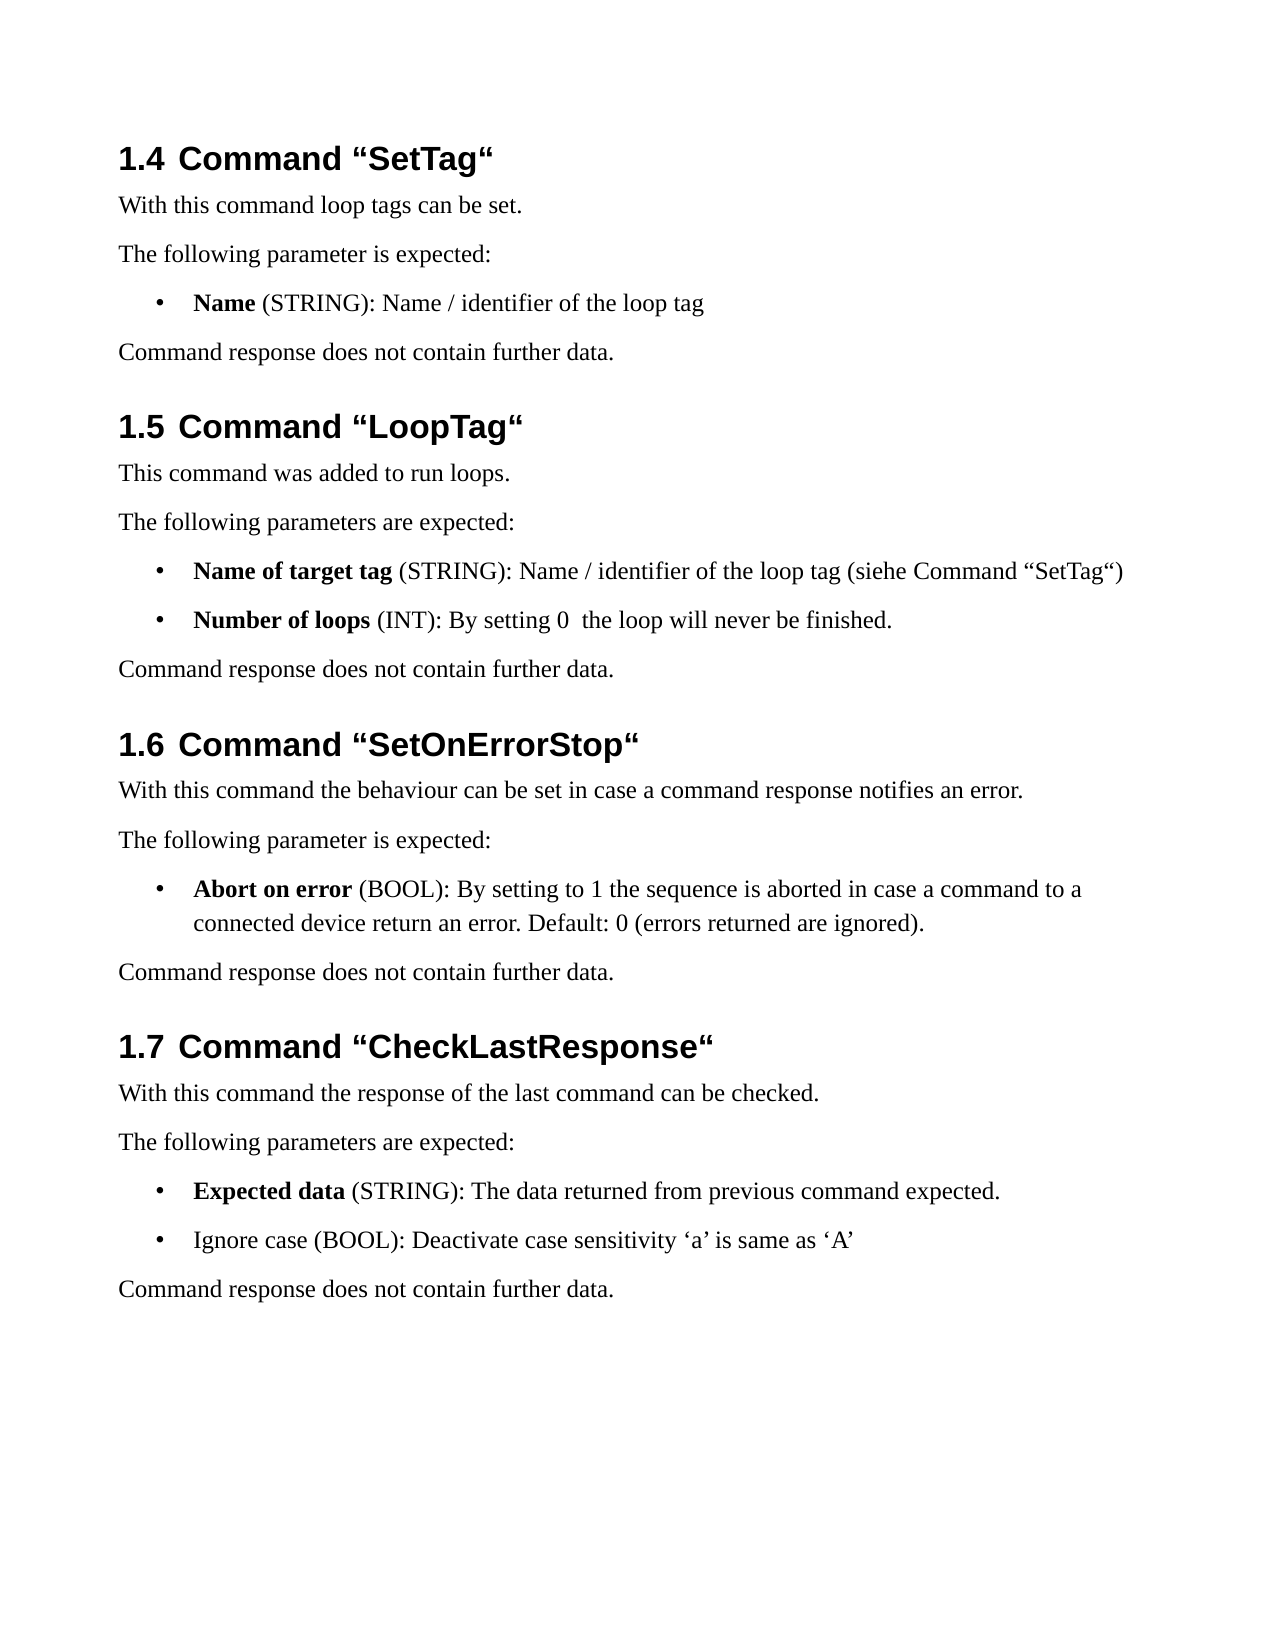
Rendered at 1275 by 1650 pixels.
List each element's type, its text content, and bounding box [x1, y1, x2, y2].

subtitle Command “LoopTag“ [118, 407, 1157, 446]
text The following parameters are expected: [118, 507, 1157, 536]
text With this command loop tags can be set. [118, 190, 1157, 219]
text Command response does not contain further data. [118, 337, 1157, 366]
subtitle Command “CheckLastResponse“ [118, 1027, 1157, 1066]
text Command response does not contain further data. [118, 654, 1157, 683]
list Name (STRING): Name / identifier of the loop tag [156, 288, 1157, 317]
subtitle Command “SetOnErrorStop“ [118, 724, 1157, 763]
text Command response does not contain further data. [118, 1274, 1157, 1303]
subtitle Command “SetTag“ [118, 139, 1157, 178]
list Number of loops (INT): By setting 0 the loop will never be finished. [156, 606, 1157, 634]
text The following parameters are expected: [118, 1127, 1157, 1156]
list Abort on error (BOOL): By setting to 1 the sequence is aborted in case a command to a connected device return an error. Default: 0 (errors returned are ignored). [156, 874, 1157, 937]
text Command response does not contain further data. [118, 957, 1157, 986]
list Expected data (STRING): The data returned from previous command expected. [156, 1176, 1157, 1205]
text This command was added to run loops. [118, 458, 1157, 487]
list Name of target tag (STRING): Name / identifier of the loop tag (siehe Command “SetTag“) [156, 556, 1157, 585]
text The following parameter is expected: [118, 239, 1157, 268]
text With this command the response of the last command can be checked. [118, 1078, 1157, 1107]
text The following parameter is expected: [118, 825, 1157, 853]
list Ignore case (BOOL): Deactivate case sensitivity ‘a’ is same as ‘A’ [156, 1226, 1157, 1254]
text With this command the behaviour can be set in case a command response notifies an error. [118, 776, 1157, 804]
